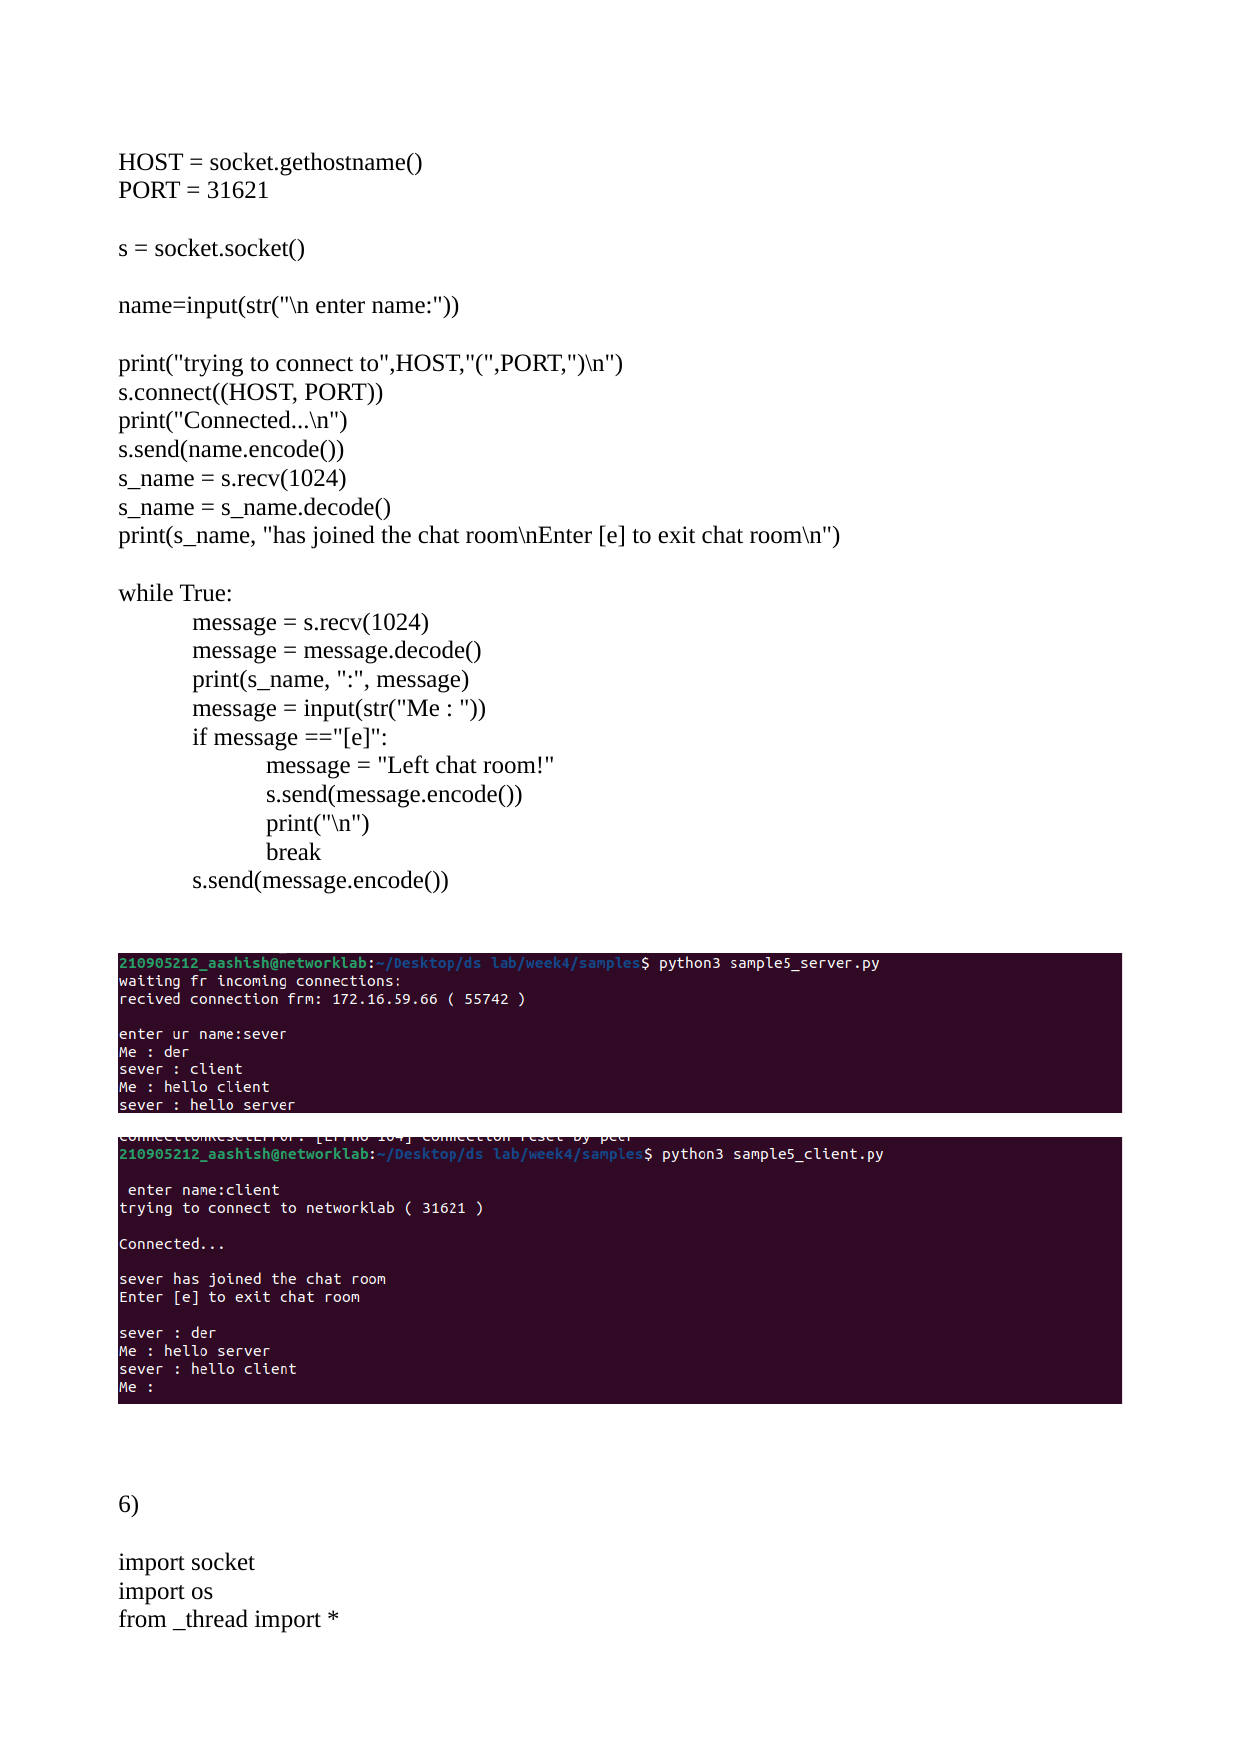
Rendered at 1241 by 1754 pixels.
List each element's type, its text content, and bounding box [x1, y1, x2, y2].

picture [118, 953, 1123, 1113]
text if message =="[e]": [118, 722, 1122, 751]
text 6) [118, 1489, 1122, 1518]
text import os [118, 1576, 1122, 1604]
text print(s_name, ":", message) [118, 664, 1122, 693]
text name=input(str("\n enter name:")) [118, 291, 1122, 319]
text s_name = s.recv(1024) [118, 463, 1122, 492]
text message = message.decode() [118, 636, 1122, 664]
text import socket [118, 1547, 1122, 1576]
text s = socket.socket() [118, 233, 1122, 262]
text print("\n") [118, 808, 1122, 837]
text s.send(name.encode()) [118, 434, 1122, 463]
text s.connect((HOST, PORT)) [118, 377, 1122, 406]
text print(s_name, "has joined the chat room\nEnter [e] to exit chat room\n") [118, 521, 1122, 549]
text PORT = 31621 [118, 176, 1122, 204]
text s.send(message.encode()) [118, 779, 1122, 808]
text message = "Left chat room!" [118, 751, 1122, 779]
text HOST = socket.gethostname() [118, 147, 1122, 176]
text while True: [118, 578, 1122, 607]
text print("Connected...\n") [118, 406, 1122, 434]
text s.send(message.encode()) [118, 866, 1122, 894]
picture [118, 1137, 1123, 1404]
text message = input(str("Me : ")) [118, 693, 1122, 722]
text from _thread import * [118, 1604, 1122, 1633]
text print("trying to connect to",HOST,"(",PORT,")\n") [118, 348, 1122, 377]
text break [118, 837, 1122, 866]
text message = s.recv(1024) [118, 607, 1122, 636]
text s_name = s_name.decode() [118, 492, 1122, 521]
